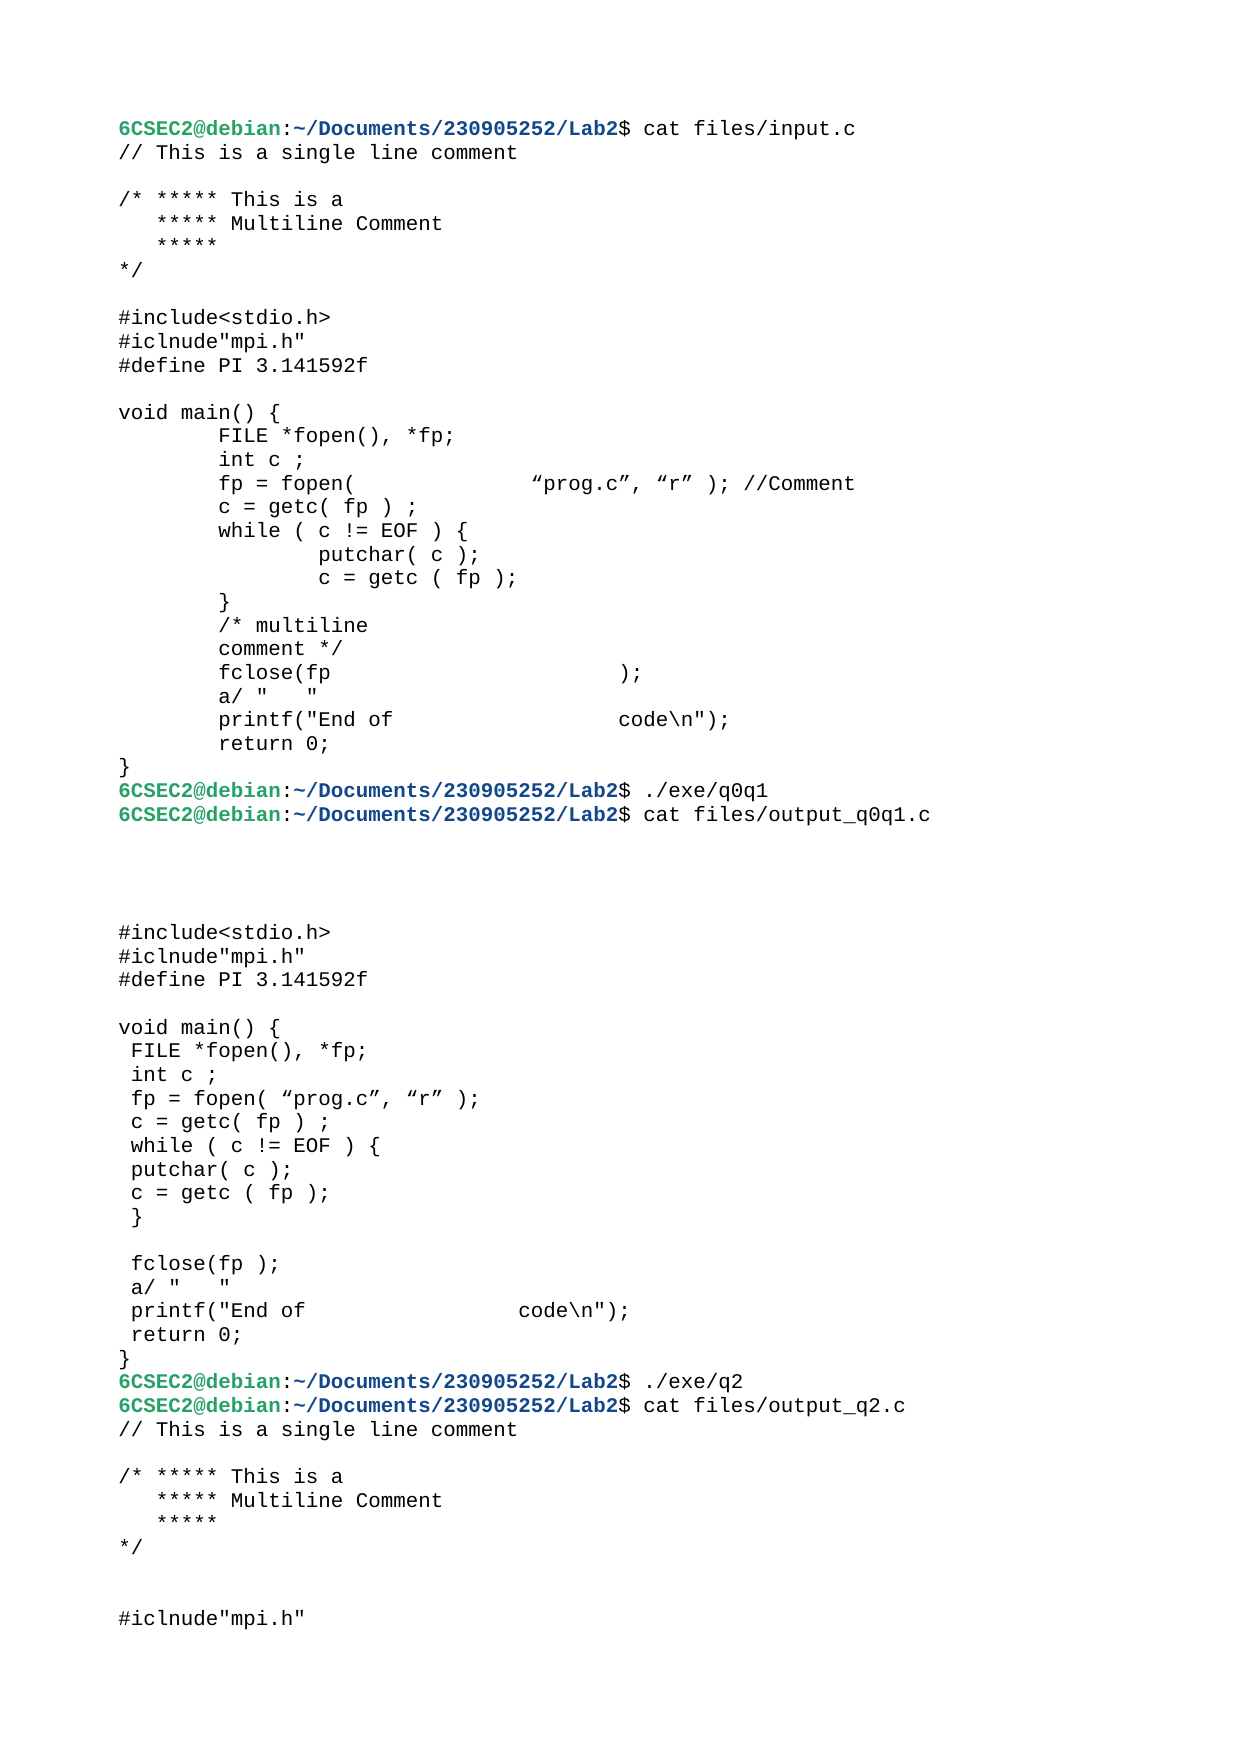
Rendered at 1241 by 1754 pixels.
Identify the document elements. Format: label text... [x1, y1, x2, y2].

text #iclnude"mpi.h" [118, 946, 1122, 969]
text 6CSEC2@debian:~/Documents/230905252/Lab2$ ./exe/q2 [118, 1371, 1122, 1395]
text c = getc ( fp ); [118, 567, 1122, 591]
text ***** [118, 1513, 1122, 1537]
text c = getc( fp ) ; [118, 1111, 1122, 1135]
text /* multiline [118, 615, 1122, 638]
text /* ***** This is a [118, 189, 1122, 213]
text fclose(fp ); [118, 1253, 1122, 1277]
text void main() { [118, 402, 1122, 426]
text #define PI 3.141592f [118, 969, 1122, 993]
text } [118, 591, 1122, 615]
text fp = fopen( “prog.c”, “r” ); [118, 1088, 1122, 1111]
text a/ " " [118, 686, 1122, 709]
text fp = fopen( “prog.c”, “r” ); //Comment [118, 473, 1122, 496]
text return 0; [118, 1324, 1122, 1348]
text ***** [118, 236, 1122, 260]
text // This is a single line comment [118, 142, 1122, 165]
text } [118, 757, 1122, 780]
text #define PI 3.141592f [118, 354, 1122, 378]
text /* ***** This is a [118, 1466, 1122, 1489]
text FILE *fopen(), *fp; [118, 426, 1122, 449]
text } [118, 1348, 1122, 1371]
text printf("End of code\n"); [118, 709, 1122, 733]
text 6CSEC2@debian:~/Documents/230905252/Lab2$ cat files/output_q2.c [118, 1395, 1122, 1419]
text int c ; [118, 1064, 1122, 1088]
text int c ; [118, 449, 1122, 473]
text c = getc ( fp ); [118, 1182, 1122, 1206]
text while ( c != EOF ) { [118, 1135, 1122, 1158]
text putchar( c ); [118, 544, 1122, 567]
text c = getc( fp ) ; [118, 496, 1122, 520]
text #iclnude"mpi.h" [118, 331, 1122, 354]
text #include<stdio.h> [118, 922, 1122, 946]
text */ [118, 1537, 1122, 1561]
text */ [118, 260, 1122, 284]
text comment */ [118, 638, 1122, 662]
text putchar( c ); [118, 1158, 1122, 1182]
text } [118, 1206, 1122, 1229]
text ***** Multiline Comment [118, 1489, 1122, 1513]
text #iclnude"mpi.h" [118, 1608, 1122, 1631]
text 6CSEC2@debian:~/Documents/230905252/Lab2$ cat files/input.c [118, 118, 1122, 142]
text 6CSEC2@debian:~/Documents/230905252/Lab2$ cat files/output_q0q1.c [118, 804, 1122, 827]
text void main() { [118, 1017, 1122, 1040]
text #include<stdio.h> [118, 307, 1122, 331]
text fclose(fp ); [118, 662, 1122, 686]
text return 0; [118, 733, 1122, 757]
text a/ " " [118, 1277, 1122, 1300]
text ***** Multiline Comment [118, 213, 1122, 236]
text FILE *fopen(), *fp; [118, 1040, 1122, 1064]
text printf("End of code\n"); [118, 1300, 1122, 1324]
text // This is a single line comment [118, 1419, 1122, 1442]
text 6CSEC2@debian:~/Documents/230905252/Lab2$ ./exe/q0q1 [118, 780, 1122, 804]
text while ( c != EOF ) { [118, 520, 1122, 544]
